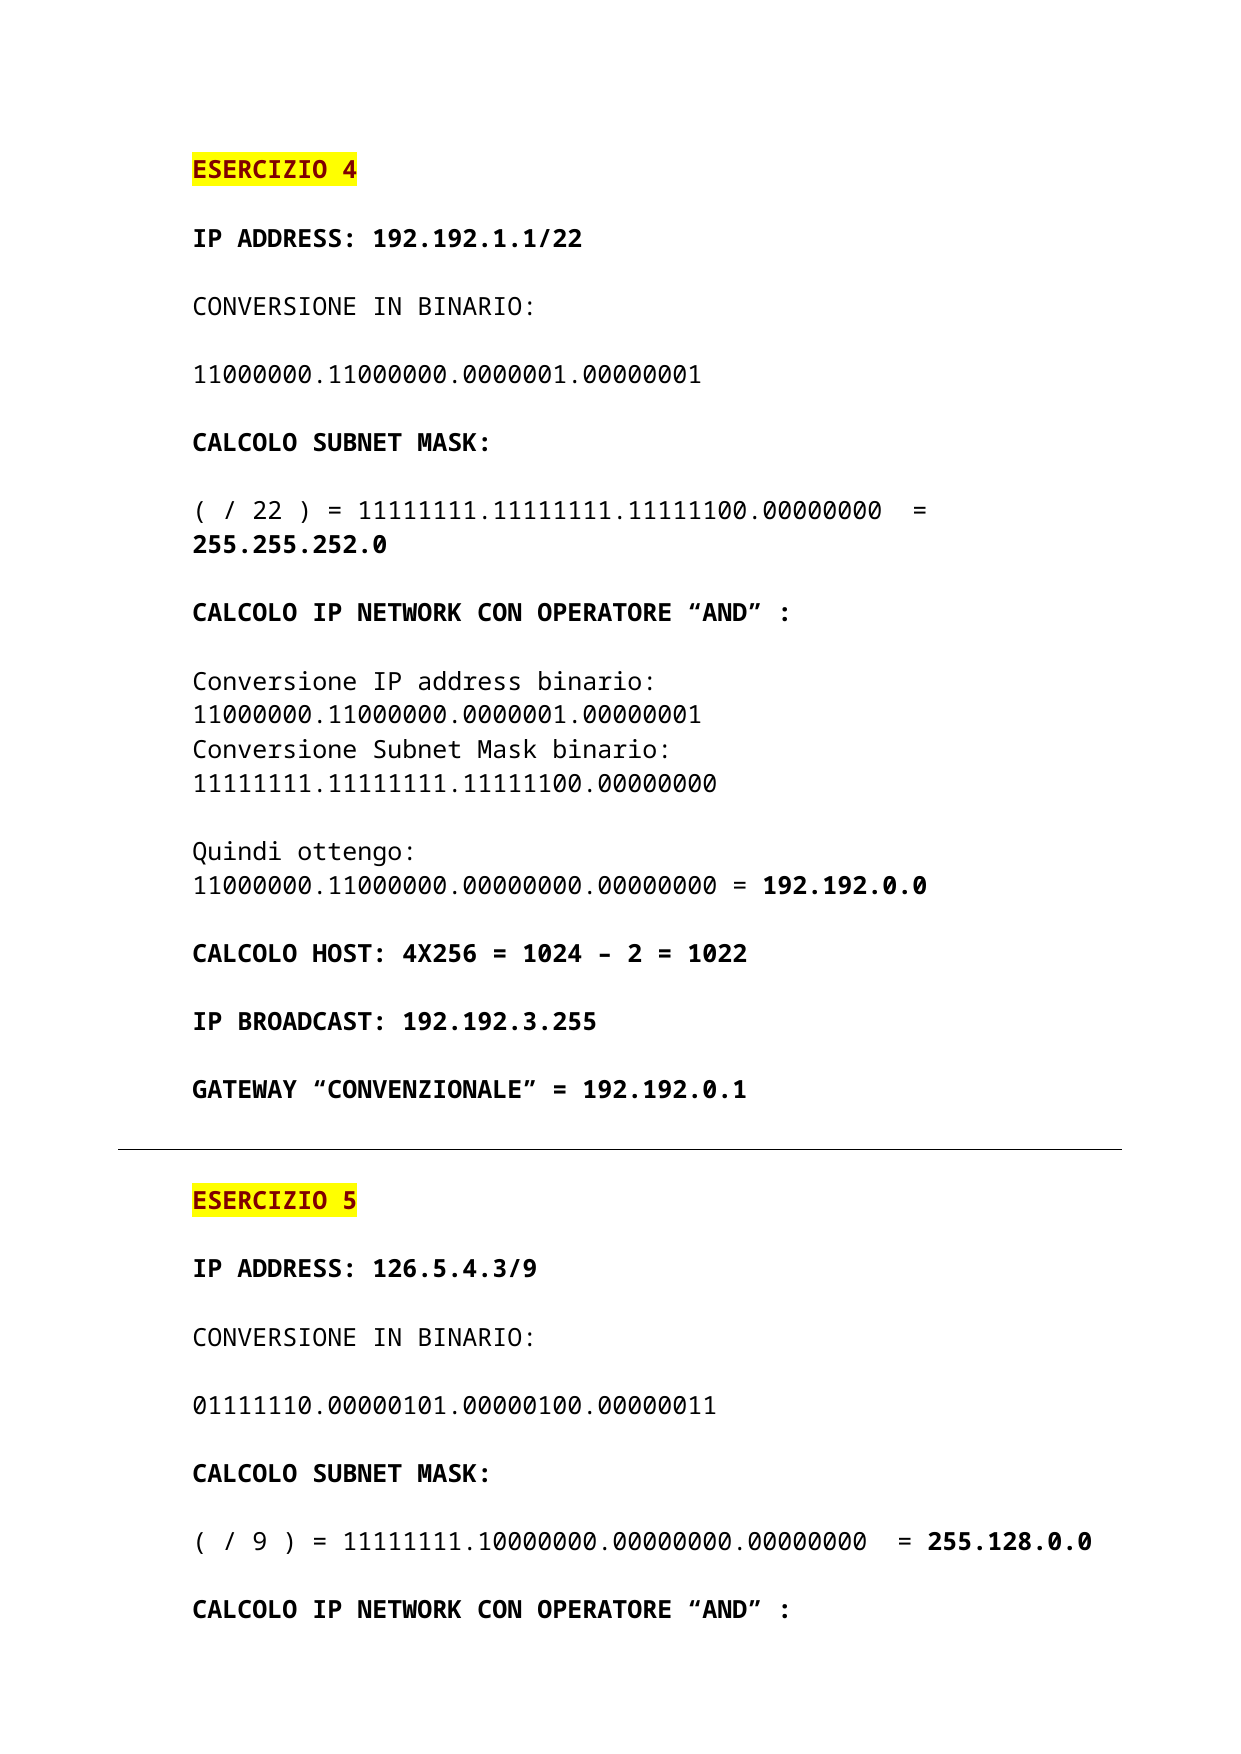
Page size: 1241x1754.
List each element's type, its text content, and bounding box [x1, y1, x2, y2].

text 01111110.00000101.00000100.00000011 [192, 1387, 1122, 1421]
text ESERCIZIO 4 [192, 152, 1122, 186]
text ESERCIZIO 5 [192, 1183, 1122, 1217]
text CALCOLO IP NETWORK CON OPERATORE “AND” : [192, 595, 1122, 629]
text CALCOLO SUBNET MASK: [192, 425, 1122, 459]
text ( / 22 ) = 11111111.11111111.11111100.00000000 = 255.255.252.0 [192, 493, 1122, 561]
text IP ADDRESS: 126.5.4.3/9 [192, 1251, 1122, 1285]
text 11000000.11000000.0000001.00000001 [192, 357, 1122, 391]
text Conversione Subnet Mask binario: [192, 731, 1122, 765]
text Conversione IP address binario: [192, 663, 1122, 697]
text IP BROADCAST: 192.192.3.255 [192, 1004, 1122, 1038]
text ( / 9 ) = 11111111.10000000.00000000.00000000 = 255.128.0.0 [192, 1523, 1122, 1558]
text GATEWAY “CONVENZIONALE” = 192.192.0.1 [192, 1072, 1122, 1106]
text 11000000.11000000.0000001.00000001 [192, 697, 1122, 731]
text CALCOLO HOST: 4X256 = 1024 – 2 = 1022 [192, 936, 1122, 970]
text 11111111.11111111.11111100.00000000 [192, 765, 1122, 799]
text CONVERSIONE IN BINARIO: [192, 1319, 1122, 1353]
text Quindi ottengo: [192, 833, 1122, 867]
text CONVERSIONE IN BINARIO: [192, 288, 1122, 322]
text 11000000.11000000.00000000.00000000 = 192.192.0.0 [192, 867, 1122, 902]
text CALCOLO IP NETWORK CON OPERATORE “AND” : [192, 1592, 1122, 1626]
text CALCOLO SUBNET MASK: [192, 1455, 1122, 1489]
text IP ADDRESS: 192.192.1.1/22 [192, 220, 1122, 254]
